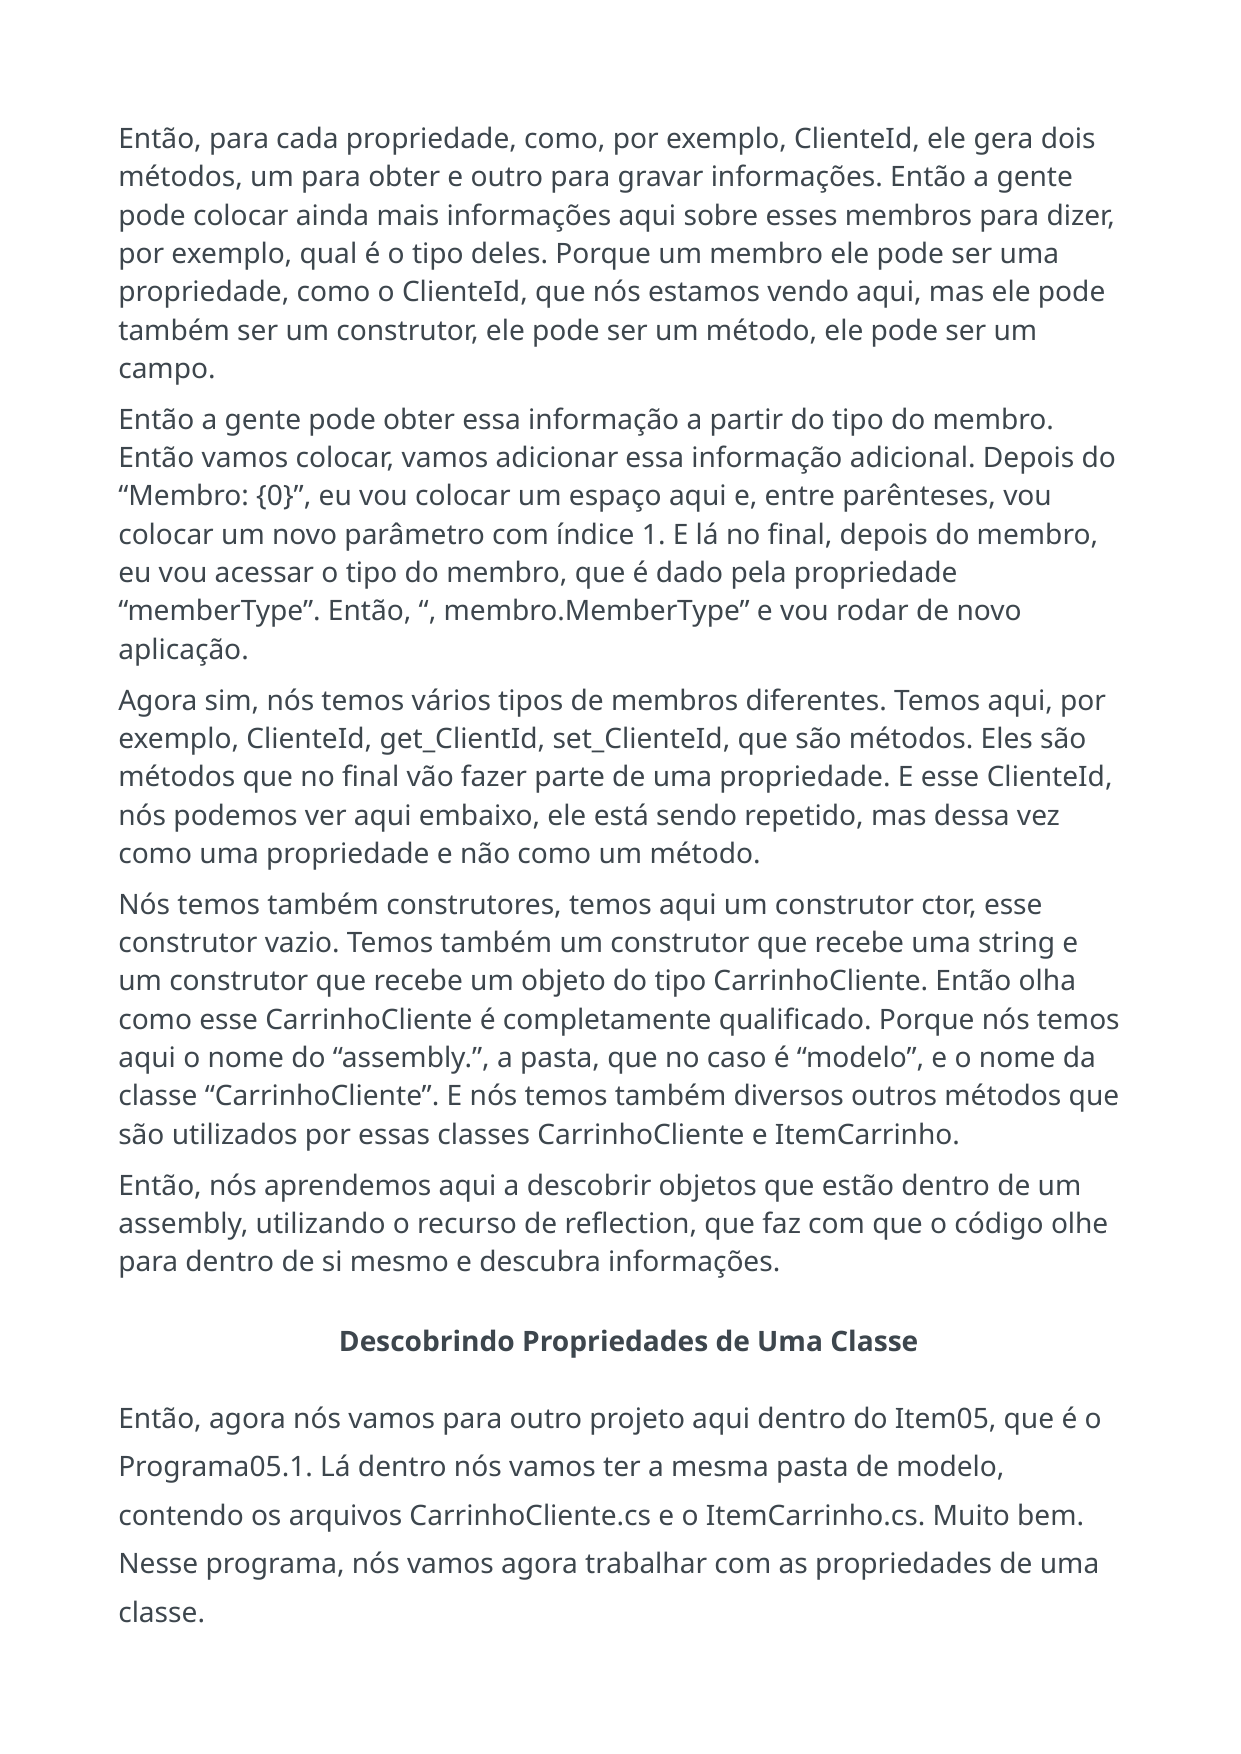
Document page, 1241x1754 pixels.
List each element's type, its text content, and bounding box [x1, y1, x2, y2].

text Então, para cada propriedade, como, por exemplo, ClienteId, ele gera dois métodos, um para obter e outro para gravar informações. Então a gente pode colocar ainda mais informações aqui sobre esses membros para dizer, por exemplo, qual é o tipo deles. Porque um membro ele pode ser uma propriedade, como o ClienteId, que nós estamos vendo aqui, mas ele pode também ser um construtor, ele pode ser um método, ele pode ser um campo. [118, 118, 1122, 386]
text Nós temos também construtores, temos aqui um construtor ctor, esse construtor vazio. Temos também um construtor que recebe uma string e um construtor que recebe um objeto do tipo CarrinhoCliente. Então olha como esse CarrinhoCliente é completamente qualificado. Porque nós temos aqui o nome do “assembly.”, a pasta, que no caso é “modelo”, e o nome da classe “CarrinhoCliente”. E nós temos também diversos outros métodos que são utilizados por essas classes CarrinhoCliente e ItemCarrinho. [118, 884, 1122, 1152]
text Descobrindo Propriedades de Uma Classe [118, 1321, 1122, 1359]
text Agora sim, nós temos vários tipos de membros diferentes. Temos aqui, por exemplo, ClienteId, get_ClientId, set_ClienteId, que são métodos. Eles são métodos que no final vão fazer parte de uma propriedade. E esse ClienteId, nós podemos ver aqui embaixo, ele está sendo repetido, mas dessa vez como uma propriedade e não como um método. [118, 680, 1122, 871]
text Então a gente pode obter essa informação a partir do tipo do membro. Então vamos colocar, vamos adicionar essa informação adicional. Depois do “Membro: {0}”, eu vou colocar um espaço aqui e, entre parênteses, vou colocar um novo parâmetro com índice 1. E lá no final, depois do membro, eu vou acessar o tipo do membro, que é dado pela propriedade “memberType”. Então, “, membro.MemberType” e vou rodar de novo aplicação. [118, 399, 1122, 667]
text Então, agora nós vamos para outro projeto aqui dentro do Item05, que é o Programa05.1. Lá dentro nós vamos ter a mesma pasta de modelo, contendo os arquivos CarrinhoCliente.cs e o ItemCarrinho.cs. Muito bem. Nesse programa, nós vamos agora trabalhar com as propriedades de uma classe. [118, 1388, 1122, 1630]
text Então, nós aprendemos aqui a descobrir objetos que estão dentro de um assembly, utilizando o recurso de reflection, que faz com que o código olhe para dentro de si mesmo e descubra informações. [118, 1165, 1122, 1280]
